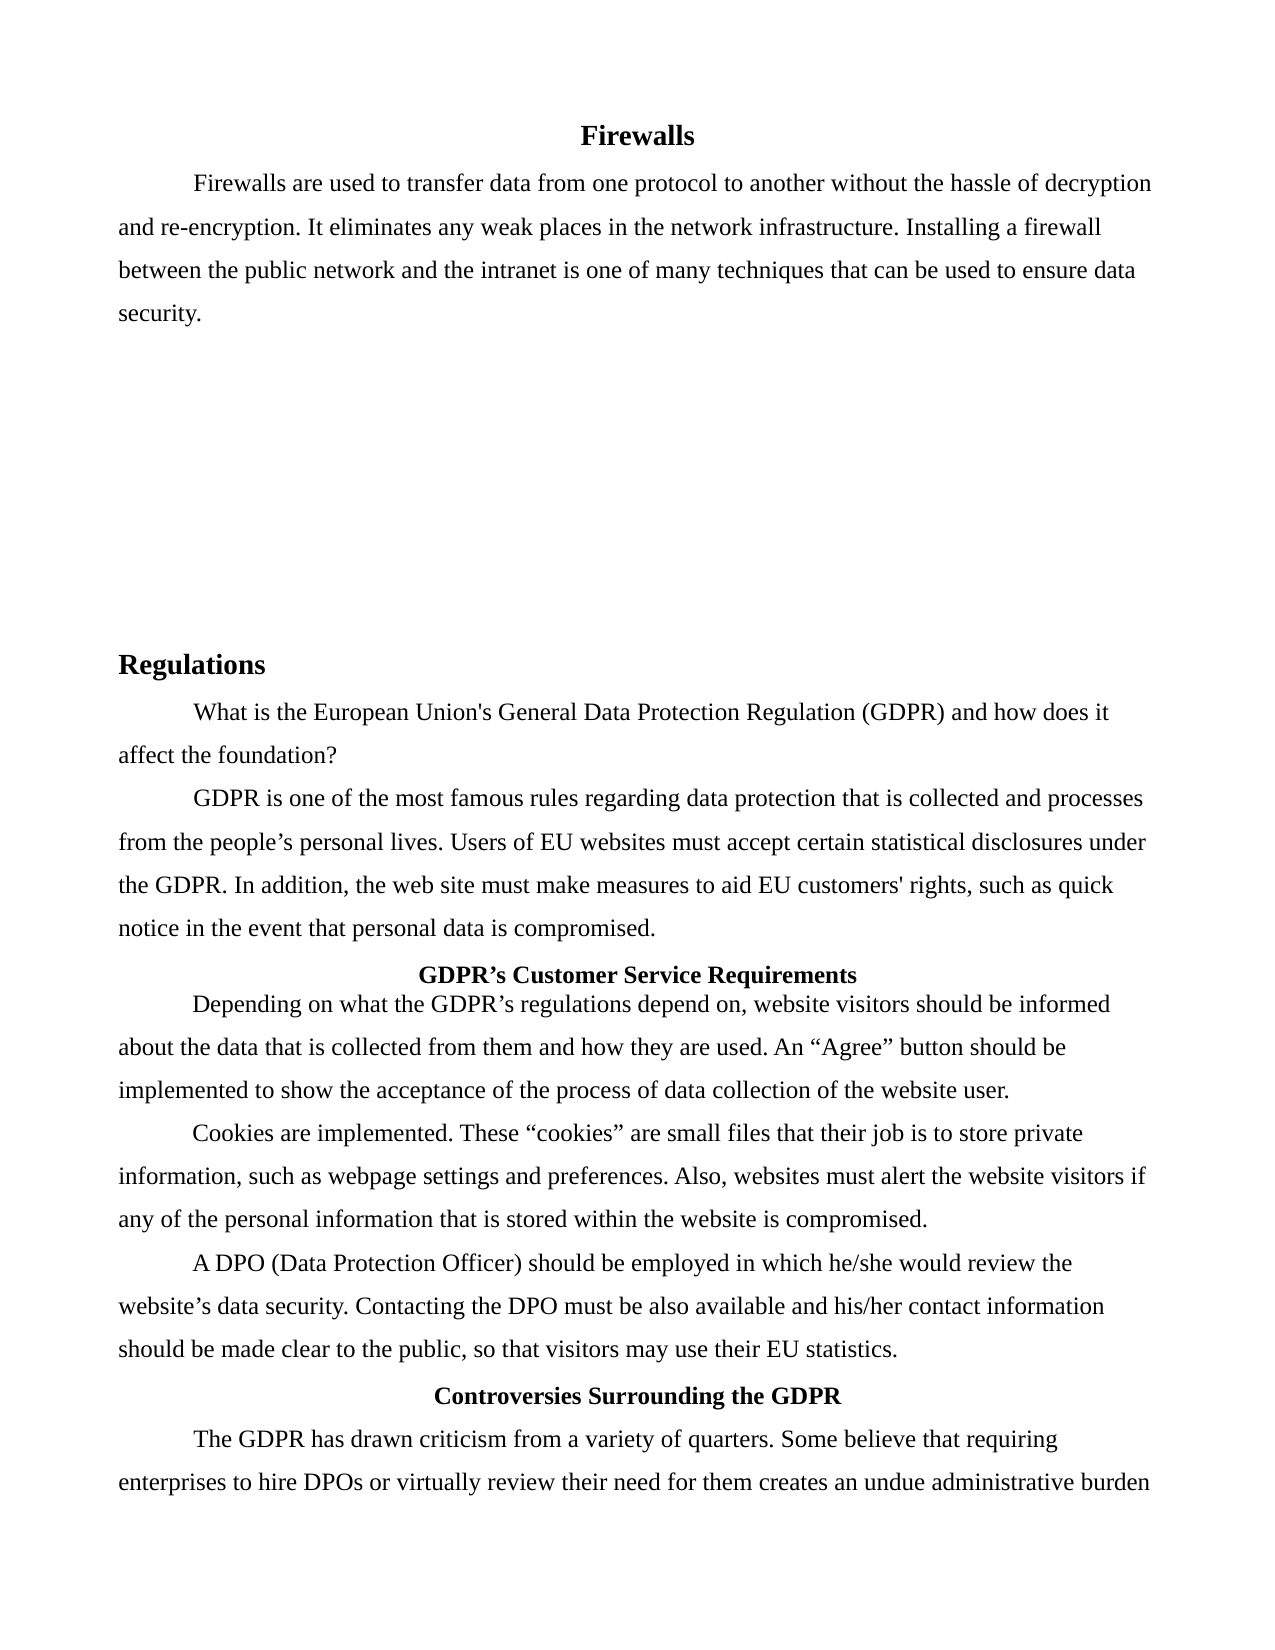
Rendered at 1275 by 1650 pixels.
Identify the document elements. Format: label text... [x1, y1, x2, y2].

subtitle GDPR’s Customer Service Requirements [118, 960, 1157, 989]
text A DPO (Data Protection Officer) should be employed in which he/she would review the website’s data security. Contacting the DPO must be also available and his/her contact information should be made clear to the public, so that visitors may use their EU statistics. [118, 1248, 1157, 1363]
text GDPR is one of the most famous rules regarding data protection that is collected and processes from the people’s personal lives. Users of EU websites must accept certain statistical disclosures under the GDPR. In addition, the web site must make measures to aid EU customers' rights, such as quick notice in the event that personal data is compromised. [118, 783, 1157, 942]
text The GDPR has drawn criticism from a variety of quarters. Some believe that requiring enterprises to hire DPOs or virtually review their need for them creates an undue administrative burden [118, 1424, 1157, 1496]
subtitle Firewalls [118, 118, 1157, 152]
text Firewalls are used to transfer data from one protocol to another without the hassle of decryption and re-encryption. It eliminates any weak places in the network infrastructure. Installing a firewall between the public network and the intranet is one of many techniques that can be used to ensure data security. [118, 168, 1157, 327]
subtitle Controversies Surrounding the GDPR [118, 1381, 1157, 1410]
text Cookies are implemented. These “cookies” are small files that their job is to store private information, such as webpage settings and preferences. Also, websites must alert the website visitors if any of the personal information that is stored within the website is compromised. [118, 1118, 1157, 1233]
text What is the European Union's General Data Protection Regulation (GDPR) and how does it affect the foundation? [118, 697, 1157, 769]
subtitle Regulations [118, 647, 1157, 681]
text Depending on what the GDPR’s regulations depend on, website visitors should be informed about the data that is collected from them and how they are used. An “Agree” button should be implemented to show the acceptance of the process of data collection of the website user. [118, 989, 1157, 1104]
